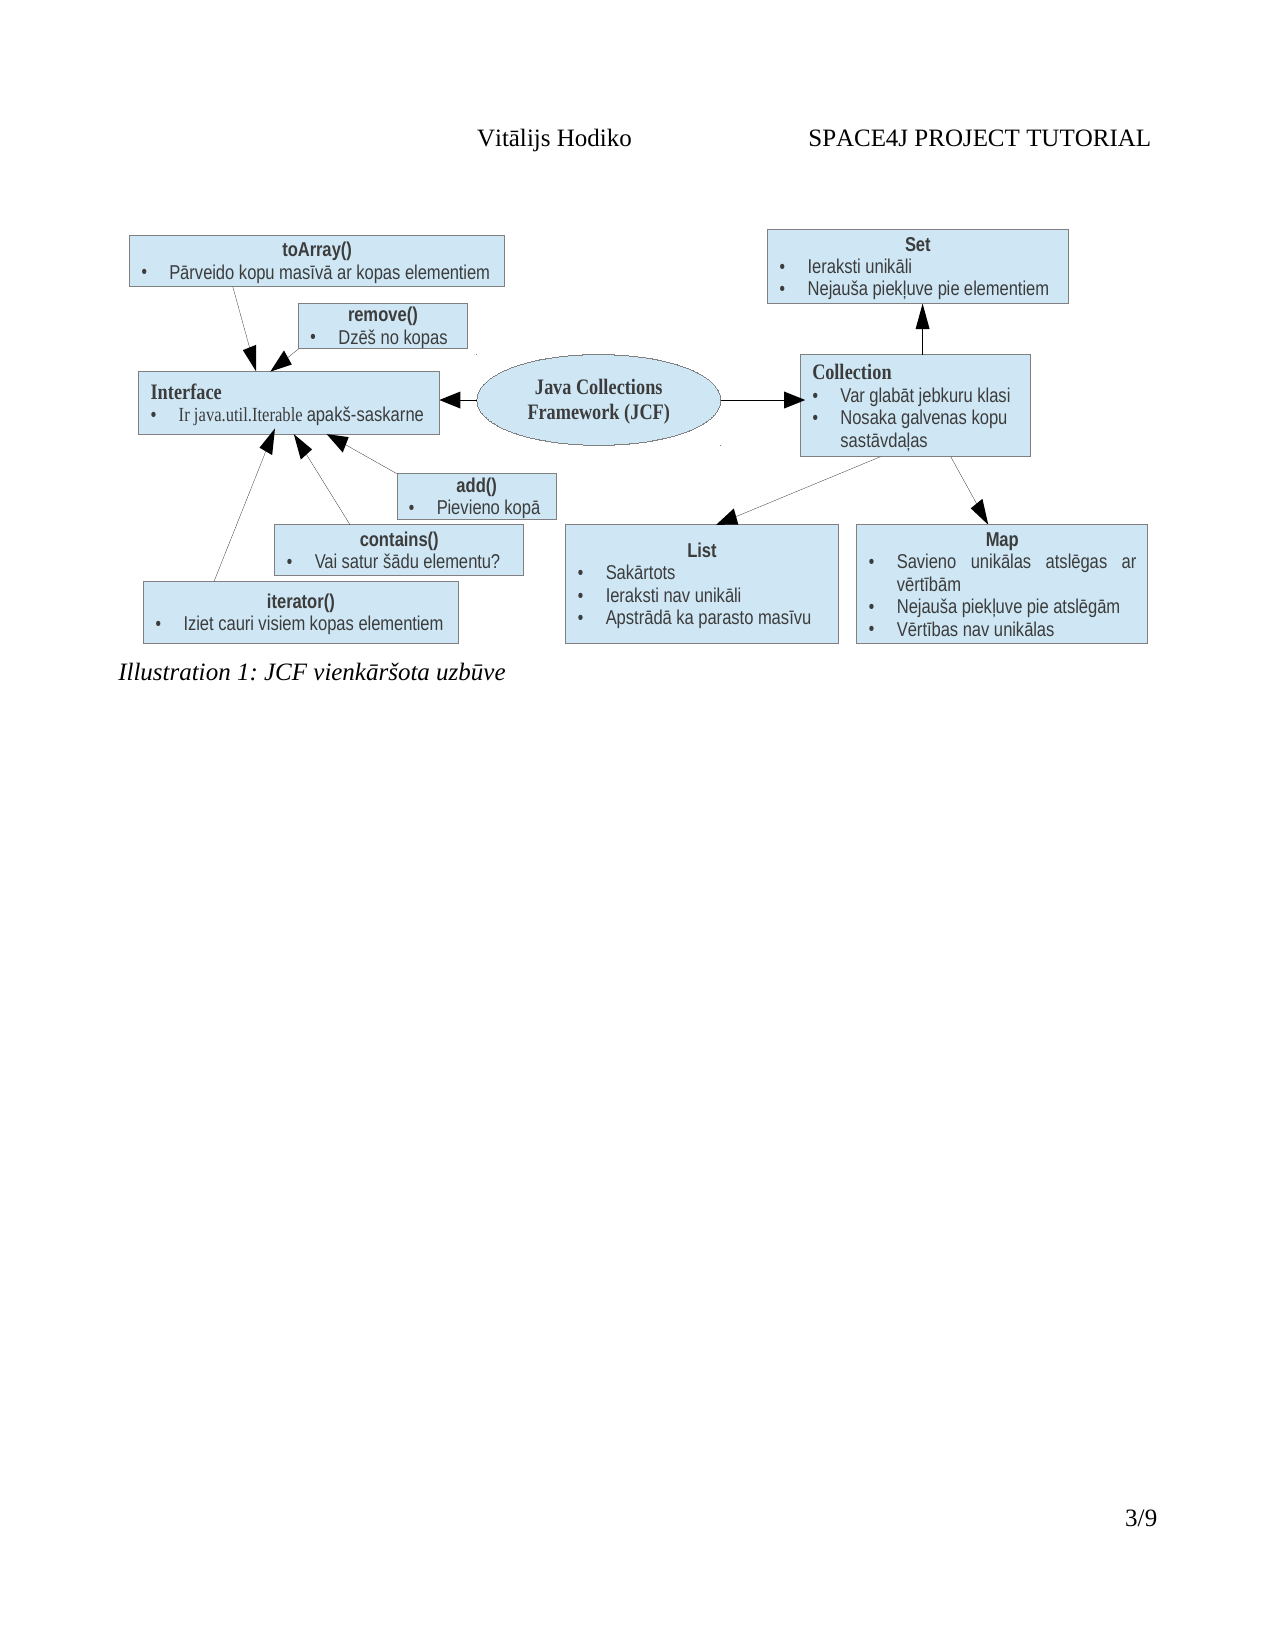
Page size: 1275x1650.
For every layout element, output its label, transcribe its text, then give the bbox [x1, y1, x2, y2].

text Illustration 1: JCF vienkāršota uzbūve [118, 227, 1151, 686]
